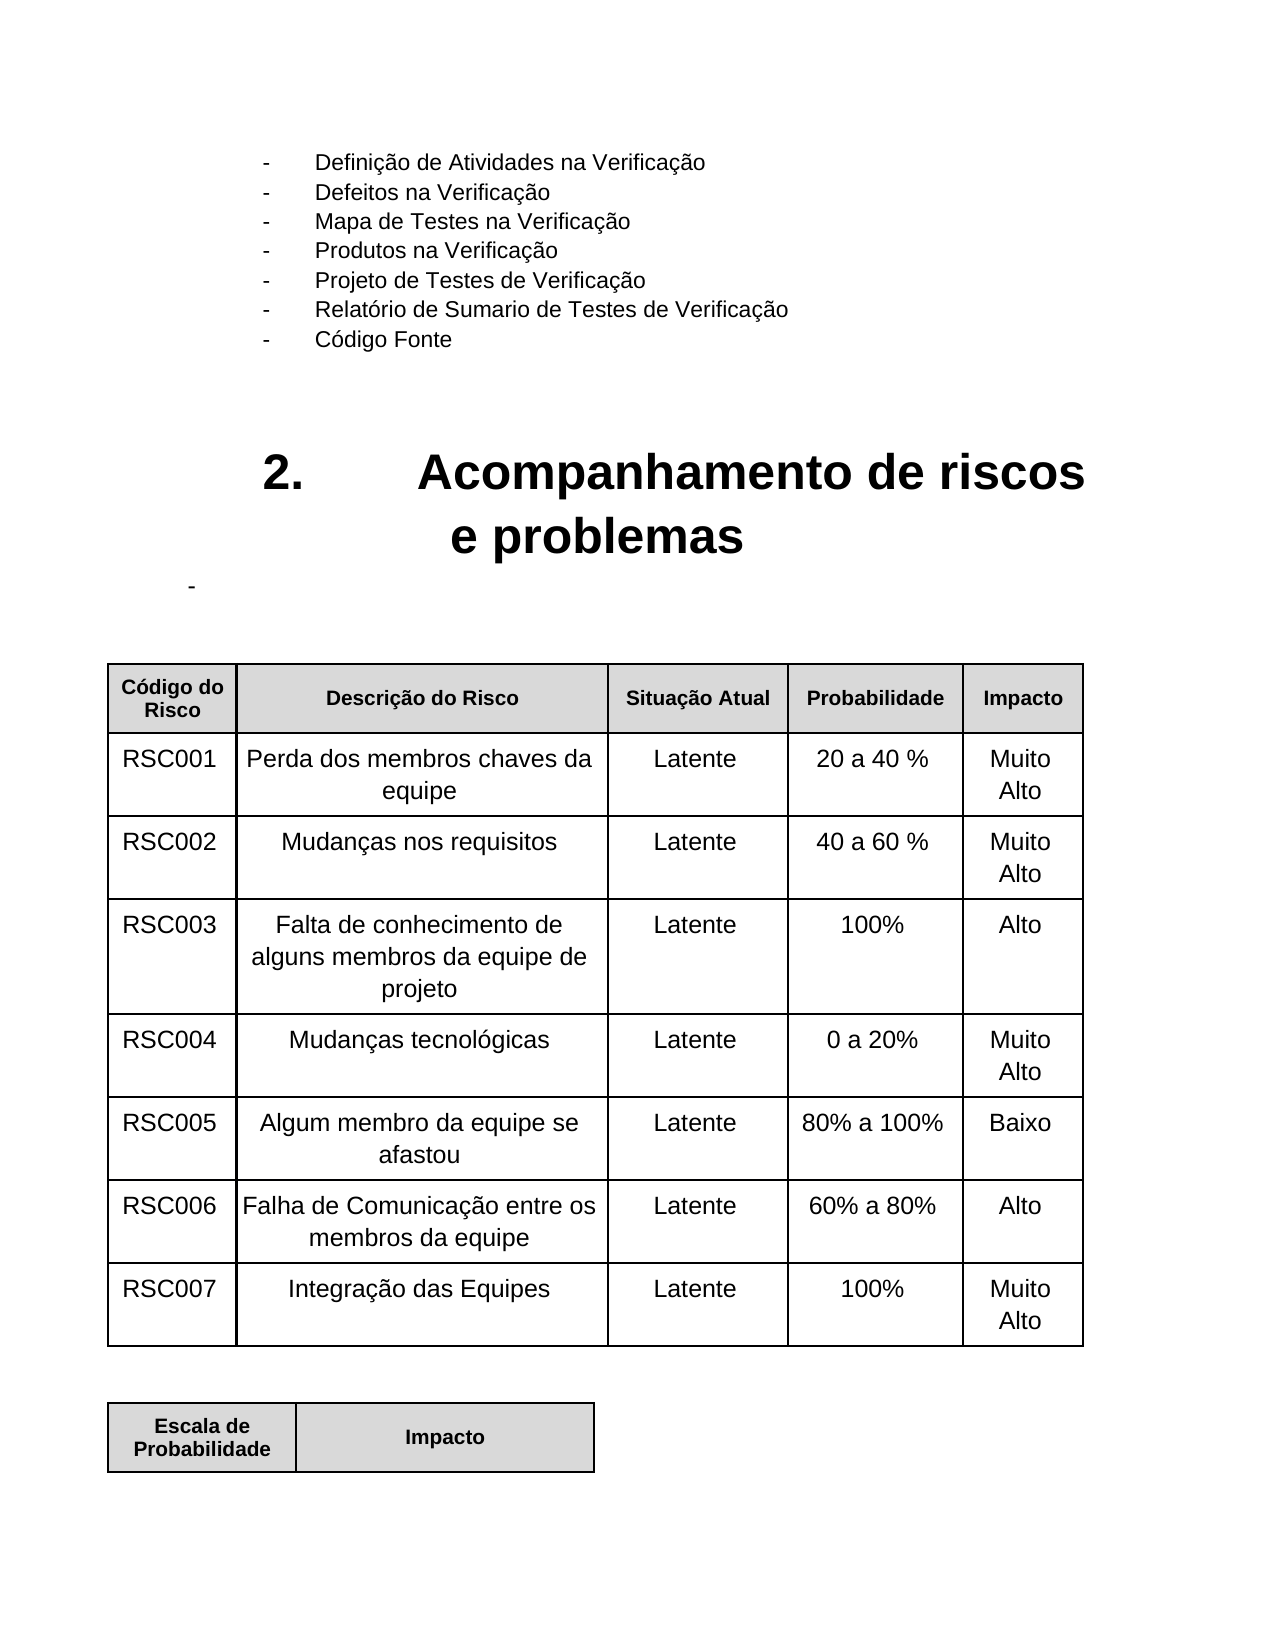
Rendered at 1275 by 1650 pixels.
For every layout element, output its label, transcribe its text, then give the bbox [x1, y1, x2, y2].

table_cell 100% [789, 900, 962, 1013]
text - Produtos na Verificação [262, 238, 1125, 264]
table_cell Falta de conhecimento de alguns membros da equipe de projeto [238, 900, 607, 1013]
table_cell 40 a 60 % [789, 817, 962, 898]
table_header Descrição do Risco [238, 665, 607, 732]
text - Defeitos na Verificação [262, 179, 1125, 205]
table_cell Latente [609, 900, 787, 1013]
table_cell 20 a 40 % [789, 734, 962, 815]
table_cell Muito Alto [964, 1264, 1082, 1345]
text - Projeto de Testes de Verificação [262, 267, 1125, 293]
table_header Impacto [297, 1404, 593, 1471]
text - Mapa de Testes na Verificação [262, 209, 1125, 234]
table_cell RSC003 [109, 900, 235, 1013]
title Acompanhamento de riscos e problemas [262, 444, 1125, 564]
table_cell 80% a 100% [789, 1098, 962, 1179]
table_cell Muito Alto [964, 1015, 1082, 1096]
table_header Probabilidade [789, 665, 962, 732]
table_cell Integração das Equipes [238, 1264, 607, 1345]
table_header Escala de Probabilidade [109, 1404, 295, 1471]
table_cell 60% a 80% [789, 1181, 962, 1262]
table_cell Perda dos membros chaves da equipe [238, 734, 607, 815]
table_header Código do Risco [109, 665, 235, 732]
table_cell RSC006 [109, 1181, 235, 1262]
text - Relatório de Sumario de Testes de Verificação [262, 297, 1125, 322]
table_cell Latente [609, 734, 787, 815]
table_cell Alto [964, 1181, 1082, 1262]
table_cell Falha de Comunicação entre os membros da equipe [238, 1181, 607, 1262]
text - Definição de Atividades na Verificação [262, 150, 1125, 176]
table_cell RSC001 [109, 734, 235, 815]
table_cell Alto [964, 900, 1082, 1013]
table_cell 0 a 20% [789, 1015, 962, 1096]
table_cell RSC005 [109, 1098, 235, 1179]
table_cell Latente [609, 1098, 787, 1179]
table_cell Mudanças nos requisitos [238, 817, 607, 898]
table_header Impacto [964, 665, 1082, 732]
table_cell Baixo [964, 1098, 1082, 1179]
table_cell Latente [609, 1015, 787, 1096]
text - Código Fonte [262, 326, 1125, 352]
table_cell Algum membro da equipe se afastou [238, 1098, 607, 1179]
table_cell Mudanças tecnológicas [238, 1015, 607, 1096]
table_cell RSC004 [109, 1015, 235, 1096]
table_cell 100% [789, 1264, 962, 1345]
table_cell RSC002 [109, 817, 235, 898]
table_cell Latente [609, 1264, 787, 1345]
table_cell Muito Alto [964, 734, 1082, 815]
table_cell Latente [609, 817, 787, 898]
table_header Situação Atual [609, 665, 787, 732]
table_cell Latente [609, 1181, 787, 1262]
table_cell RSC007 [109, 1264, 235, 1345]
table_cell Muito Alto [964, 817, 1082, 898]
